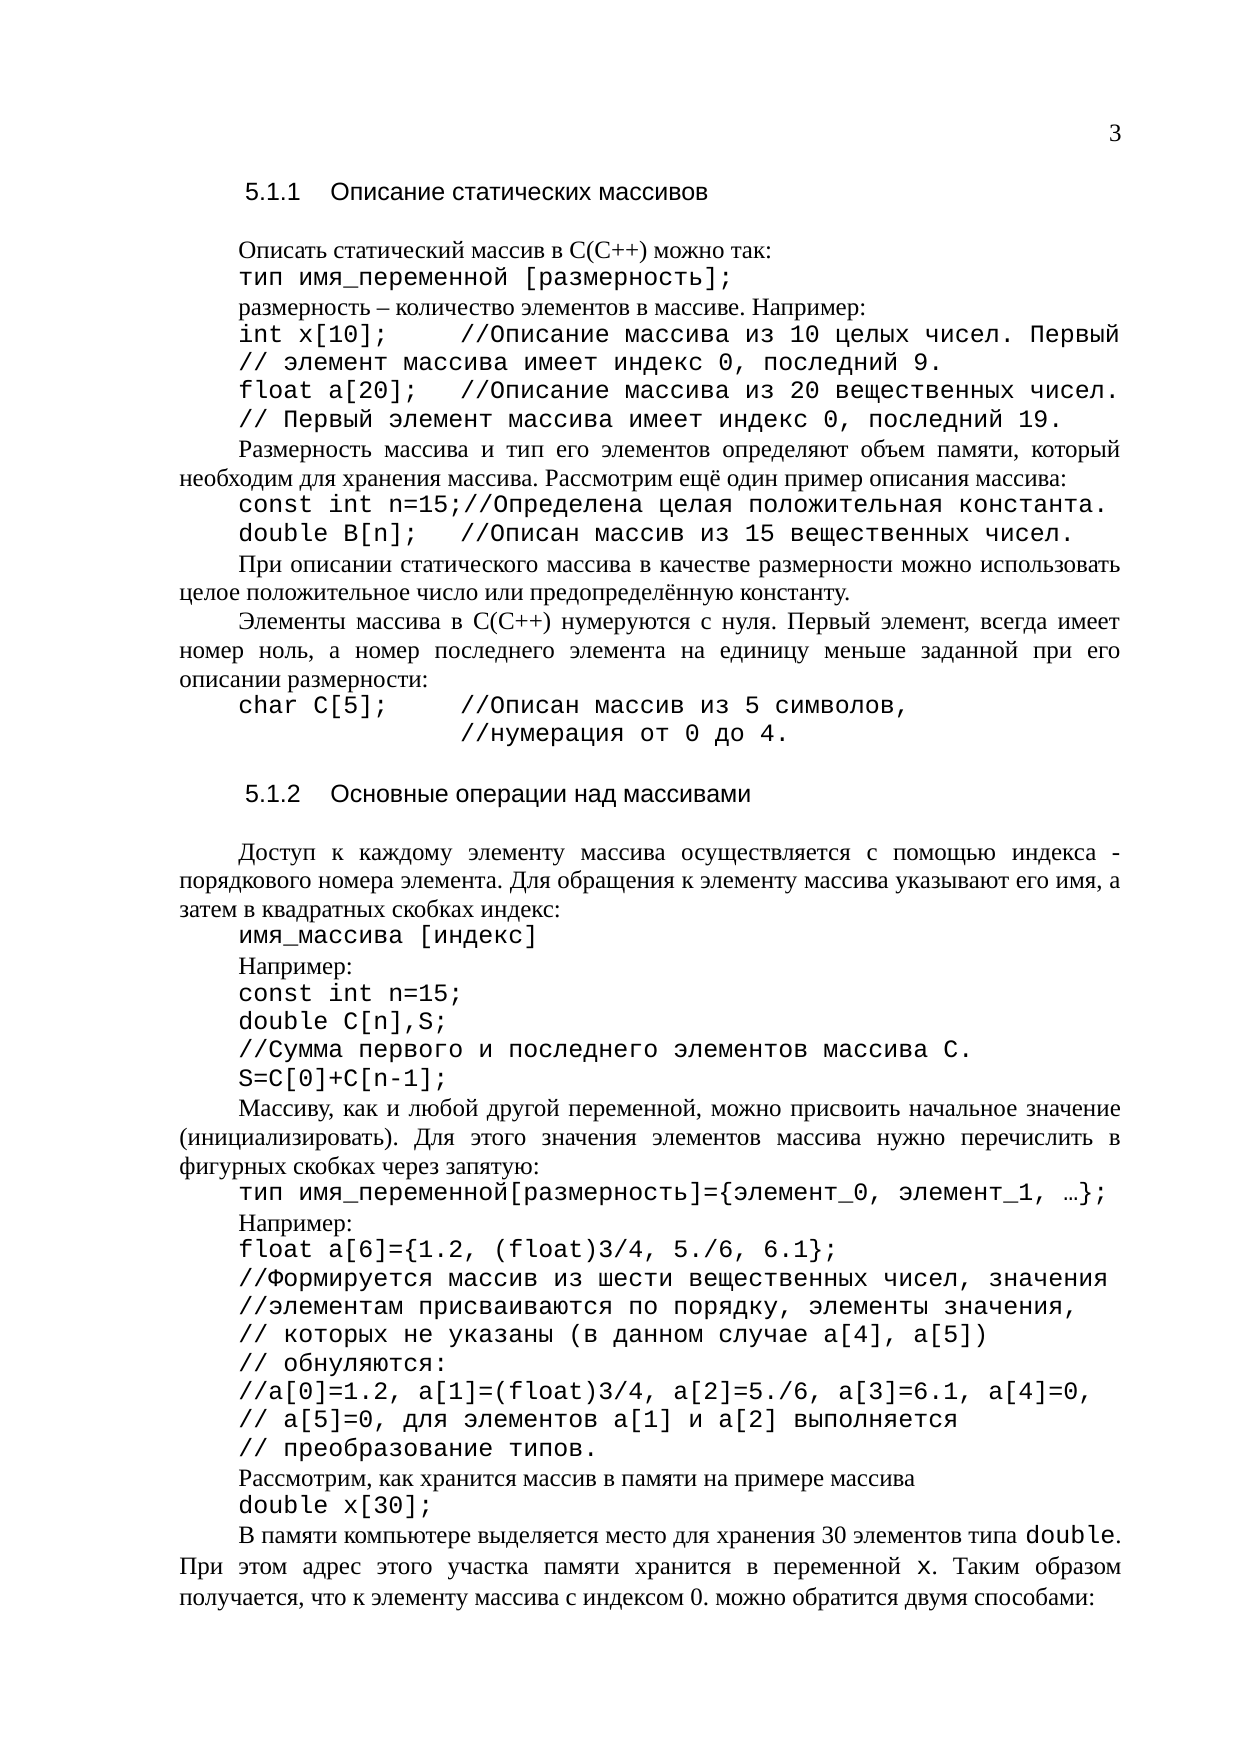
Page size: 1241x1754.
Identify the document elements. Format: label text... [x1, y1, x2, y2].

text S=C[0]+C[n-1]; [238, 1065, 1121, 1093]
text // Первый элемент массива имеет индекс 0, последний 19. [238, 406, 1121, 434]
text Например: [179, 951, 1121, 980]
text Элементы массива в С(С++) нумеруются с нуля. Первый элемент, всегда имеет номер ноль, а номер последнего элемента на единицу меньше заданной при его описании размерности: [179, 606, 1121, 692]
text Размерность массива и тип его элементов определяют объем памяти, который необходим для хранения массива. Рассмотрим ещё один пример описания массива: [179, 434, 1121, 492]
text double C[n],S; [238, 1008, 1121, 1037]
text //a[0]=1.2, a[1]=(float)3/4, a[2]=5./6, a[3]=6.1, a[4]=0, [238, 1378, 1121, 1407]
text double B[n]; //Описан массив из 15 вещественных чисел. [238, 520, 1121, 549]
text //Сумма первого и последнего элементов массива С. [238, 1037, 1121, 1065]
text //нумерация от 0 до 4. [238, 721, 1121, 749]
text Например: [179, 1208, 1121, 1237]
text тип имя_переменной [размерность]; [238, 264, 1121, 292]
text Описать статический массив в С(С++) можно так: [179, 235, 1121, 264]
text размерность – количество элементов в массиве. Например: [179, 292, 1121, 321]
text const int n=15;//Определена целая положительная константа. [238, 492, 1121, 520]
text const int n=15; [238, 980, 1121, 1008]
text имя_массива [индекс] [238, 923, 1121, 951]
text Рассмотрим, как хранится массив в памяти на примере массива [179, 1463, 1121, 1492]
text int х[10]; //Описание массива из 10 целых чисел. Первый [238, 321, 1121, 349]
text //Формируется массив из шести вещественных чисел, значения [238, 1265, 1121, 1293]
text // a[5]=0, для элементов a[1] и a[2] выполняется [238, 1407, 1121, 1435]
text //элементам присваиваются по порядку, элементы значения, [238, 1293, 1121, 1322]
text // преобразование типов. [238, 1435, 1121, 1463]
text // которых не указаны (в данном случае a[4], a[5]) [238, 1322, 1121, 1350]
text Доступ к каждому элементу массива осуществляется с помощью индекса - порядкового номера элемента. Для обращения к элементу массива указывают его имя, а затем в квадратных скобках индекс: [179, 837, 1121, 923]
subtitle Описание статических массивов [179, 177, 1121, 206]
text Массиву, как и любой другой переменной, можно присвоить начальное значение (инициализировать). Для этого значения элементов массива нужно перечислить в фигурных скобках через запятую: [179, 1093, 1121, 1180]
text В памяти компьютере выделяется место для хранения 30 элементов типа double. При этом адрес этого участка памяти хранится в переменной x. Таким образом получается, что к элементу массива с индексом 0. можно обратится двумя способами: [179, 1521, 1121, 1611]
text // обнуляются: [238, 1350, 1121, 1378]
text // элемент массива имеет индекс 0, последний 9. [238, 349, 1121, 378]
text char C[5]; //Описан массив из 5 символов, [238, 692, 1121, 721]
text тип имя_переменной[размерность]={элемент_0, элемент_1, …}; [238, 1180, 1121, 1208]
text double x[30]; [238, 1492, 1121, 1521]
text При описании статического массива в качестве размерности можно использовать целое положительное число или предопределённую константу. [179, 549, 1121, 606]
subtitle Основные операции над массивами [179, 778, 1121, 807]
text float a[20]; //Описание массива из 20 вещественных чисел. [238, 378, 1121, 406]
text float a[6]={1.2, (float)3/4, 5./6, 6.1}; [238, 1237, 1121, 1265]
